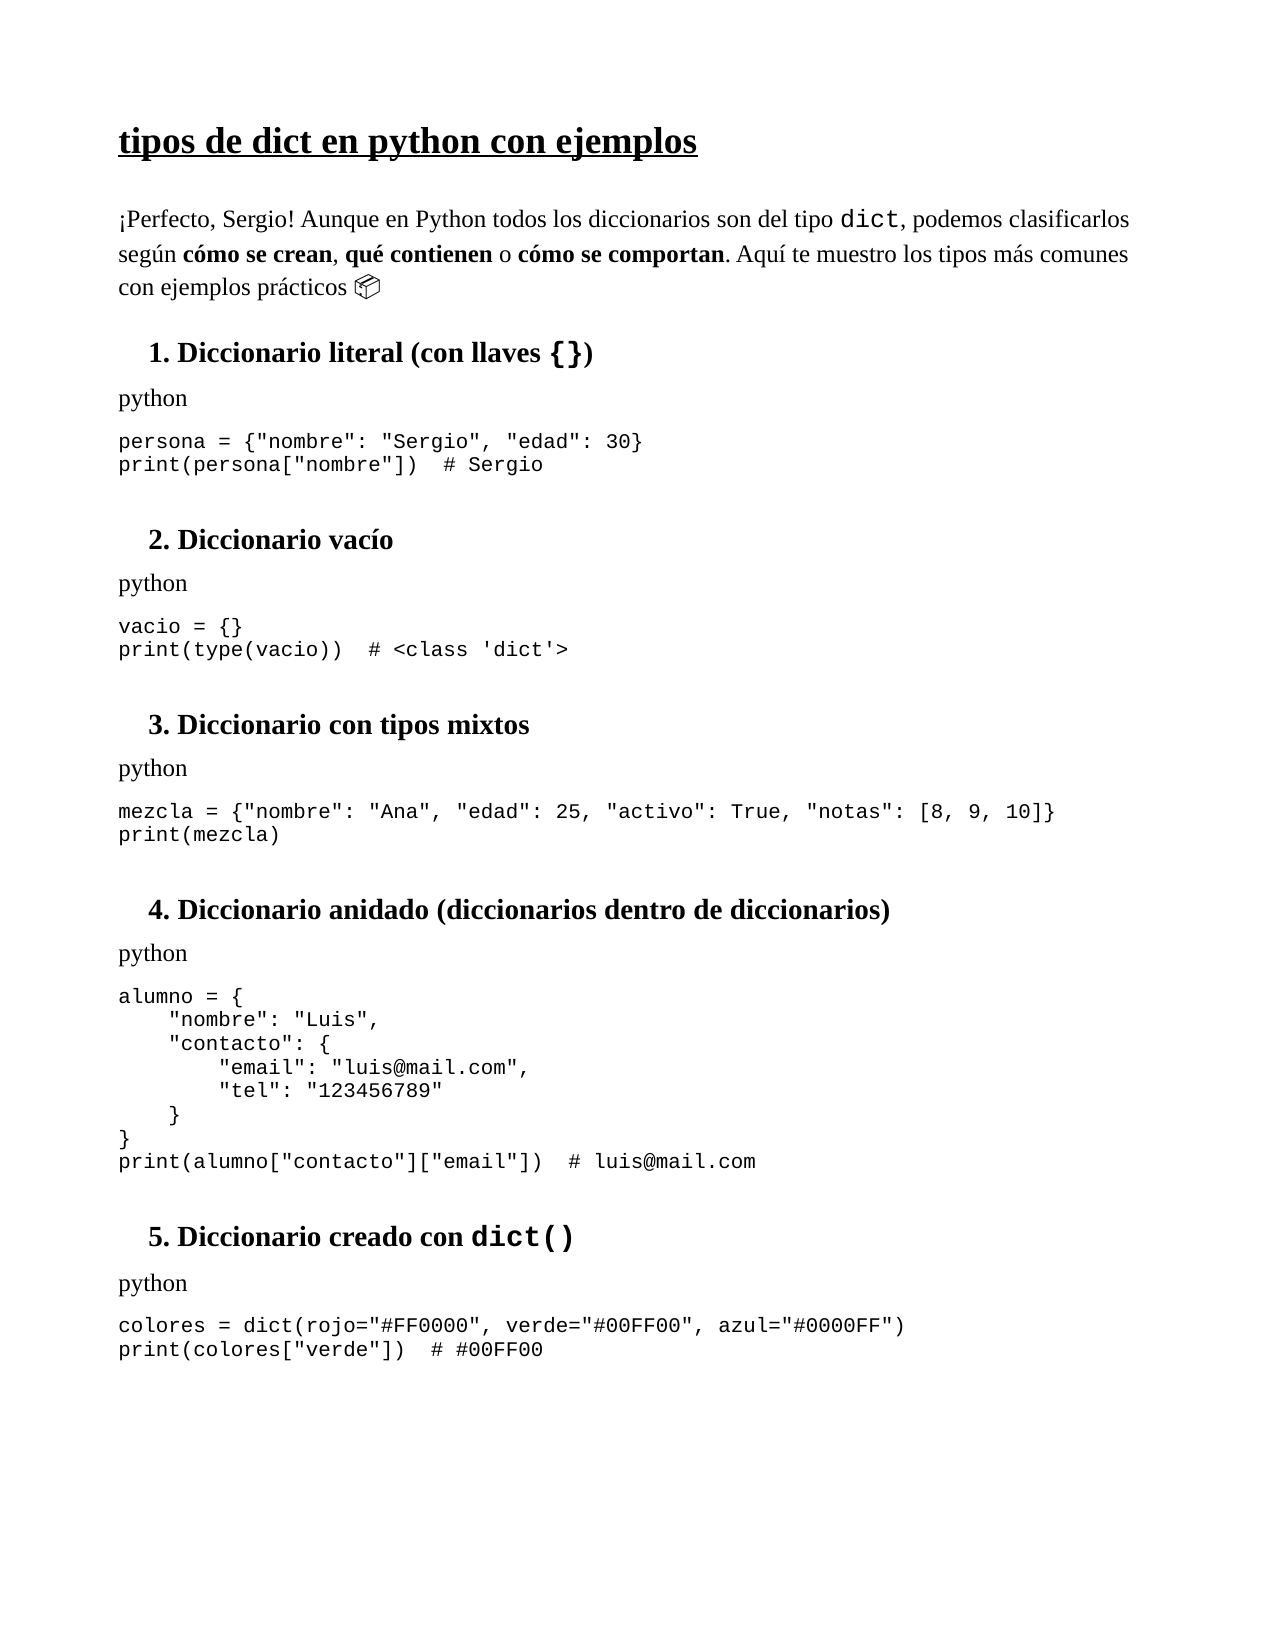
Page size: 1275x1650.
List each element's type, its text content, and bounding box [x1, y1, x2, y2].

subtitle 🔹 5. Diccionario creado con dict() [118, 1219, 1157, 1255]
subtitle 🔹 1. Diccionario literal (con llaves {}) [118, 335, 1157, 371]
text python [118, 568, 1157, 597]
subtitle 🔹 3. Diccionario con tipos mixtos [118, 707, 1157, 741]
text tipos de dict en python con ejemplos [118, 118, 1157, 161]
text mezcla = {"nombre": "Ana", "edad": 25, "activo": True, "notas": [8, 9, 10]} [118, 801, 1157, 824]
text print(alumno["contacto"]["email"]) # luis@mail.com [118, 1151, 1157, 1175]
text print(colores["verde"]) # #00FF00 [118, 1339, 1157, 1362]
text "tel": "123456789" [118, 1080, 1157, 1104]
text persona = {"nombre": "Sergio", "edad": 30} [118, 431, 1157, 454]
text } [118, 1104, 1157, 1128]
text print(persona["nombre"]) # Sergio [118, 454, 1157, 478]
text } [118, 1128, 1157, 1151]
text python [118, 383, 1157, 412]
text "email": "luis@mail.com", [118, 1057, 1157, 1080]
text vacio = {} [118, 616, 1157, 639]
text alumno = { [118, 986, 1157, 1009]
text python [118, 753, 1157, 782]
subtitle 🔸 4. Diccionario anidado (diccionarios dentro de diccionarios) [118, 892, 1157, 926]
text ¡Perfecto, Sergio! Aunque en Python todos los diccionarios son del tipo dict, podemos clasificarlos según cómo se crean, qué contienen o cómo se comportan. Aquí te muestro los tipos más comunes con ejemplos prácticos 🧠📦 [118, 204, 1157, 301]
text print(type(vacio)) # <class 'dict'> [118, 639, 1157, 663]
text print(mezcla) [118, 824, 1157, 848]
text "nombre": "Luis", [118, 1009, 1157, 1033]
text "contacto": { [118, 1033, 1157, 1057]
text colores = dict(rojo="#FF0000", verde="#00FF00", azul="#0000FF") [118, 1315, 1157, 1339]
text python [118, 1268, 1157, 1296]
text python [118, 938, 1157, 967]
subtitle 🔸 2. Diccionario vacío [118, 522, 1157, 556]
